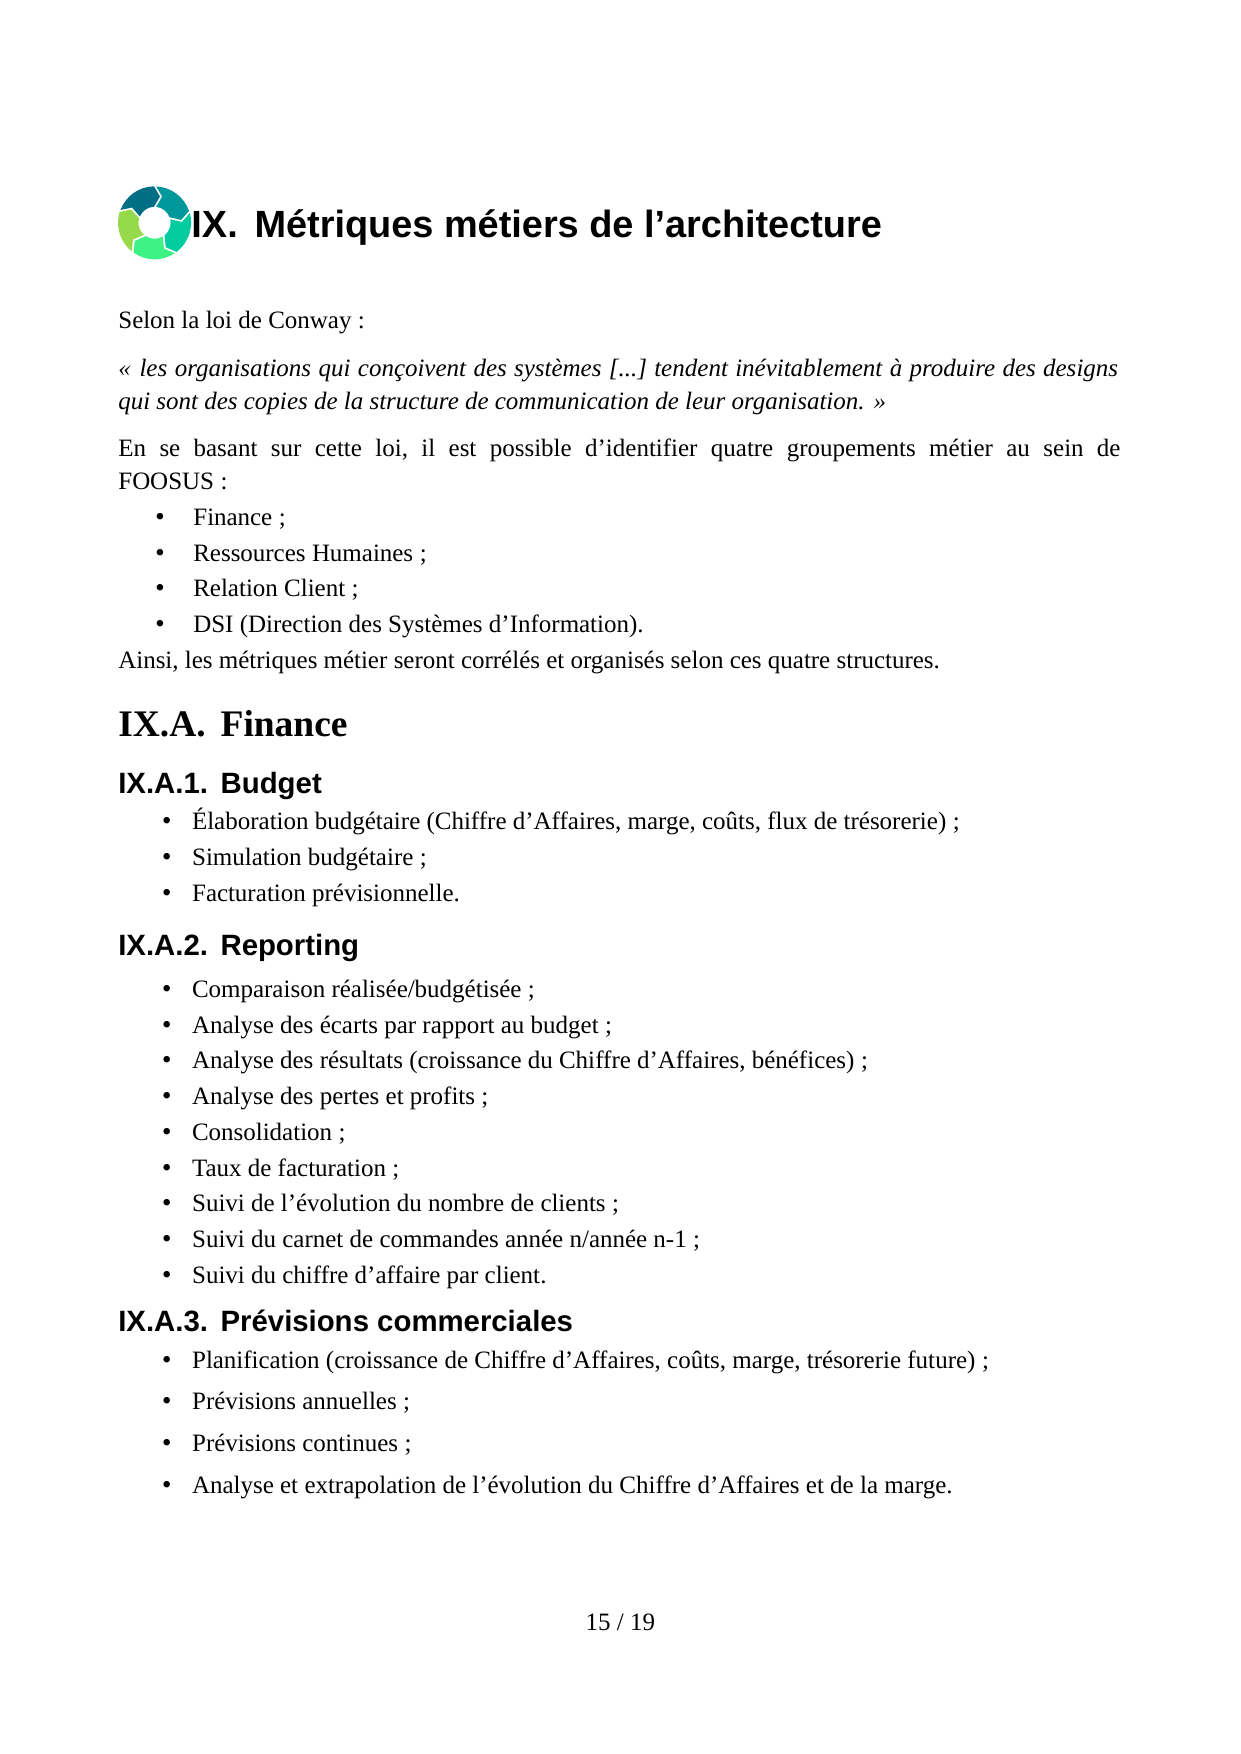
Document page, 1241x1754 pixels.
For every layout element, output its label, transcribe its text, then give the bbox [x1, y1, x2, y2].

list Ressources Humaines ; [156, 538, 1122, 567]
list Suivi de l’évolution du nombre de clients ; [162, 1188, 1122, 1217]
list Analyse des écarts par rapport au budget ; [162, 1010, 1122, 1039]
list Prévisions annuelles ; [162, 1386, 1122, 1415]
list Analyse des pertes et profits ; [162, 1081, 1122, 1110]
list DSI (Direction des Systèmes d’Information). [156, 609, 1122, 638]
list Analyse des résultats (croissance du Chiffre d’Affaires, bénéfices) ; [162, 1046, 1122, 1074]
list Prévisions continues ; [162, 1428, 1122, 1457]
list Finance ; [156, 502, 1122, 531]
list Consolidation ; [162, 1117, 1122, 1146]
list Relation Client ; [156, 573, 1122, 602]
list Taux de facturation ; [162, 1153, 1122, 1182]
list Suivi du chiffre d’affaire par client. [162, 1260, 1122, 1289]
subtitle Prévisions commerciales [118, 1304, 1122, 1338]
subtitle Finance [118, 702, 1122, 745]
text Selon la loi de Conway : [118, 305, 1122, 334]
text En se basant sur cette loi, il est possible d’identifier quatre groupements métier au sein de FOOSUS : [118, 433, 1122, 495]
list Facturation prévisionnelle. [162, 878, 1122, 906]
list Élaboration budgétaire (Chiffre d’Affaires, marge, coûts, flux de trésorerie) ; [162, 806, 1122, 835]
subtitle Reporting [118, 928, 1122, 962]
text Ainsi, les métriques métier seront corrélés et organisés selon ces quatre structures. [118, 645, 1122, 674]
text « les organisations qui conçoivent des systèmes [...] tendent inévitablement à produire des designs qui sont des copies de la structure de communication de leur organisation. » [118, 353, 1122, 414]
subtitle Budget [118, 766, 1122, 799]
subtitle [137, 206, 172, 239]
list Simulation budgétaire ; [162, 842, 1122, 871]
list Planification (croissance de Chiffre d’Affaires, coûts, marge, trésorerie future) ; [162, 1345, 1122, 1373]
list Comparaison réalisée/budgétisée ; [162, 974, 1122, 1003]
subtitle Métriques métiers de l’architecture [185, 201, 1122, 245]
list Analyse et extrapolation de l’évolution du Chiffre d’Affaires et de la marge. [162, 1470, 1122, 1498]
list Suivi du carnet de commandes année n/année n-1 ; [162, 1224, 1122, 1253]
